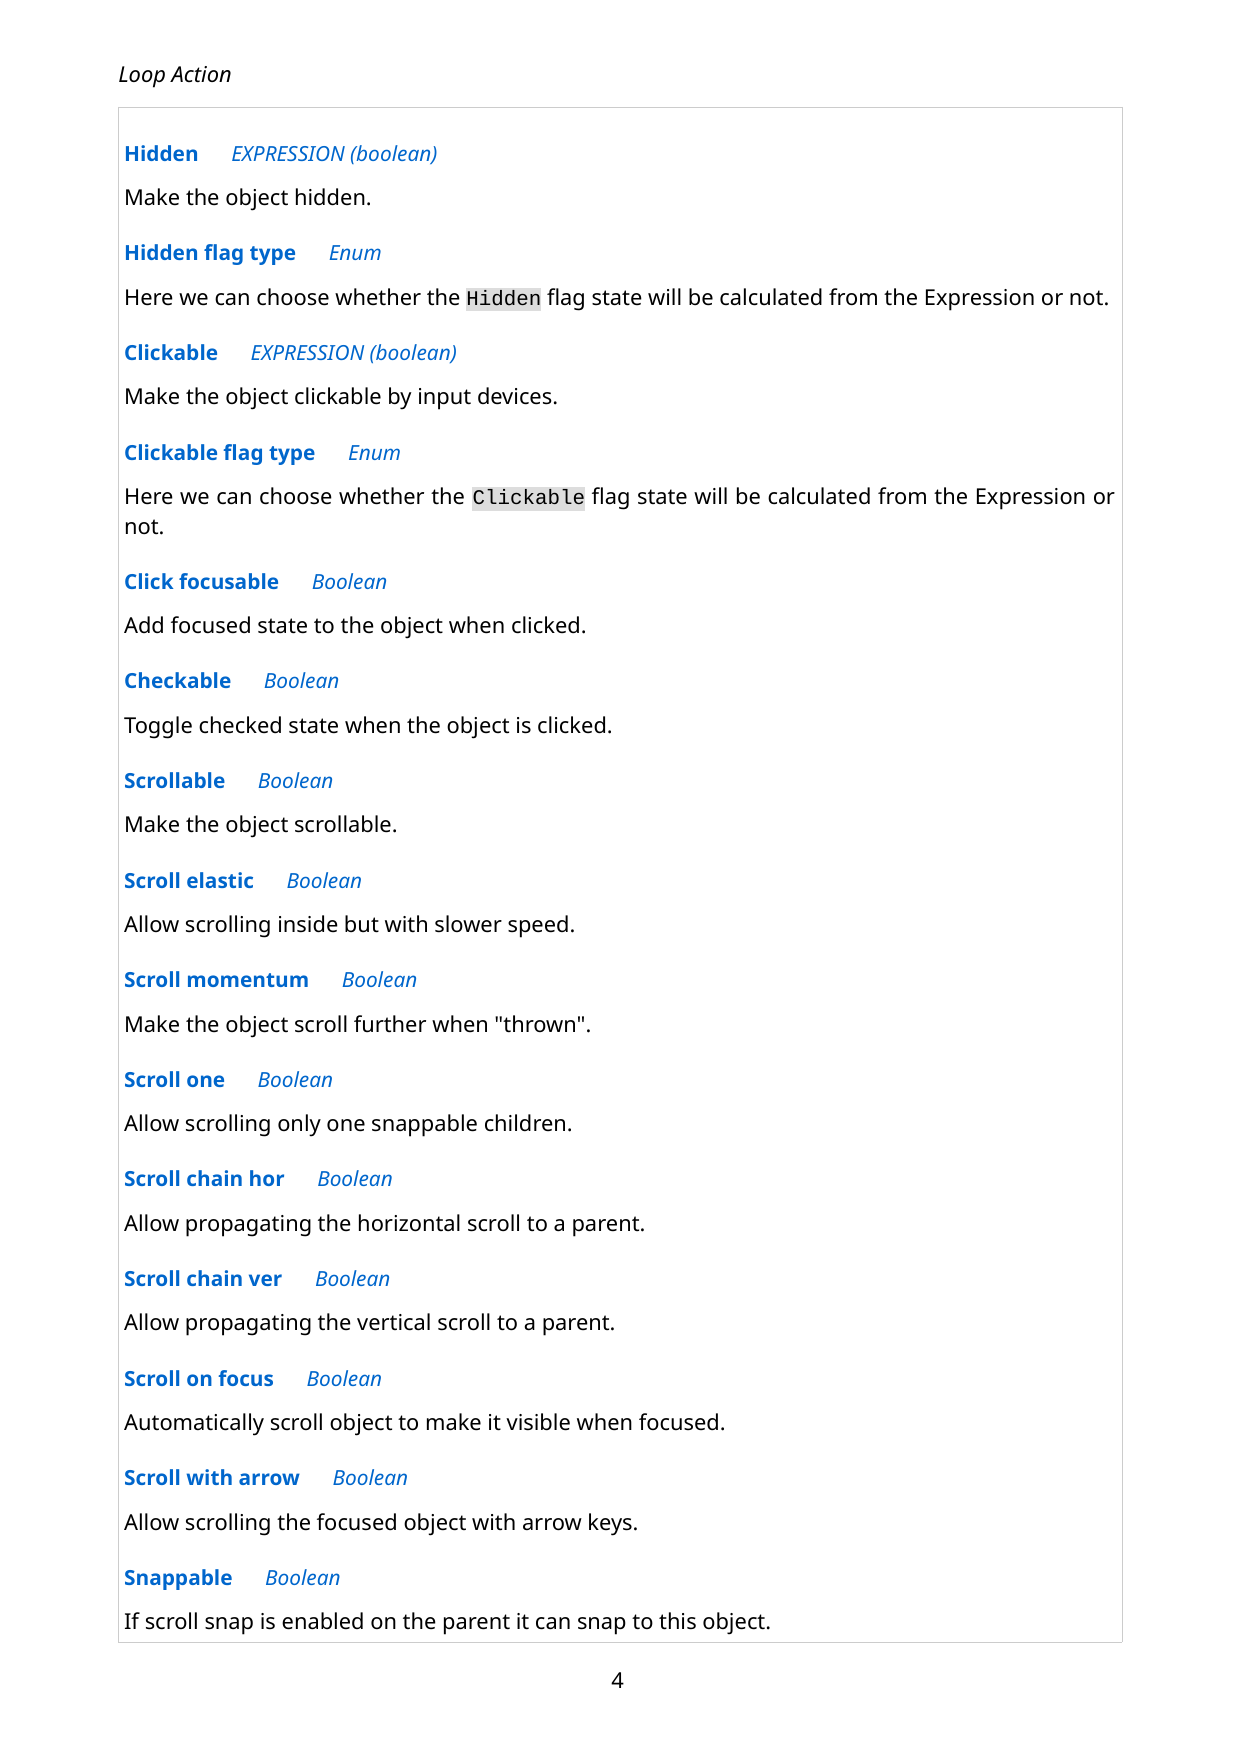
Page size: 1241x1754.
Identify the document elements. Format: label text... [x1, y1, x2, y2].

table_cell Hidden EXPRESSION (boolean) Make the object hidden. Hidden flag type Enum Here we can choose whether the Hidden flag state will be calculated from the Expression or not. Clickable EXPRESSION (boolean) Make the object clickable by input devices. Clickable flag type Enum Here we can choose whether the Clickable flag state will be calculated from the Expression or not. Click focusable Boolean Add focused state to the object when clicked. Checkable Boolean Toggle checked state when the object is clicked. Scrollable Boolean Make the object scrollable. Scroll elastic Boolean Allow scrolling inside but with slower speed. Scroll momentum Boolean Make the object scroll further when "thrown". Scroll one Boolean Allow scrolling only one snappable children. Scroll chain hor Boolean Allow propagating the horizontal scroll to a parent. Scroll chain ver Boolean Allow propagating the vertical scroll to a parent. Scroll on focus Boolean Automatically scroll object to make it visible when focused. Scroll with arrow Boolean Allow scrolling the focused object with arrow keys. Snappable Boolean If scroll snap is enabled on the parent it can snap to this object. [119, 108, 1122, 1642]
